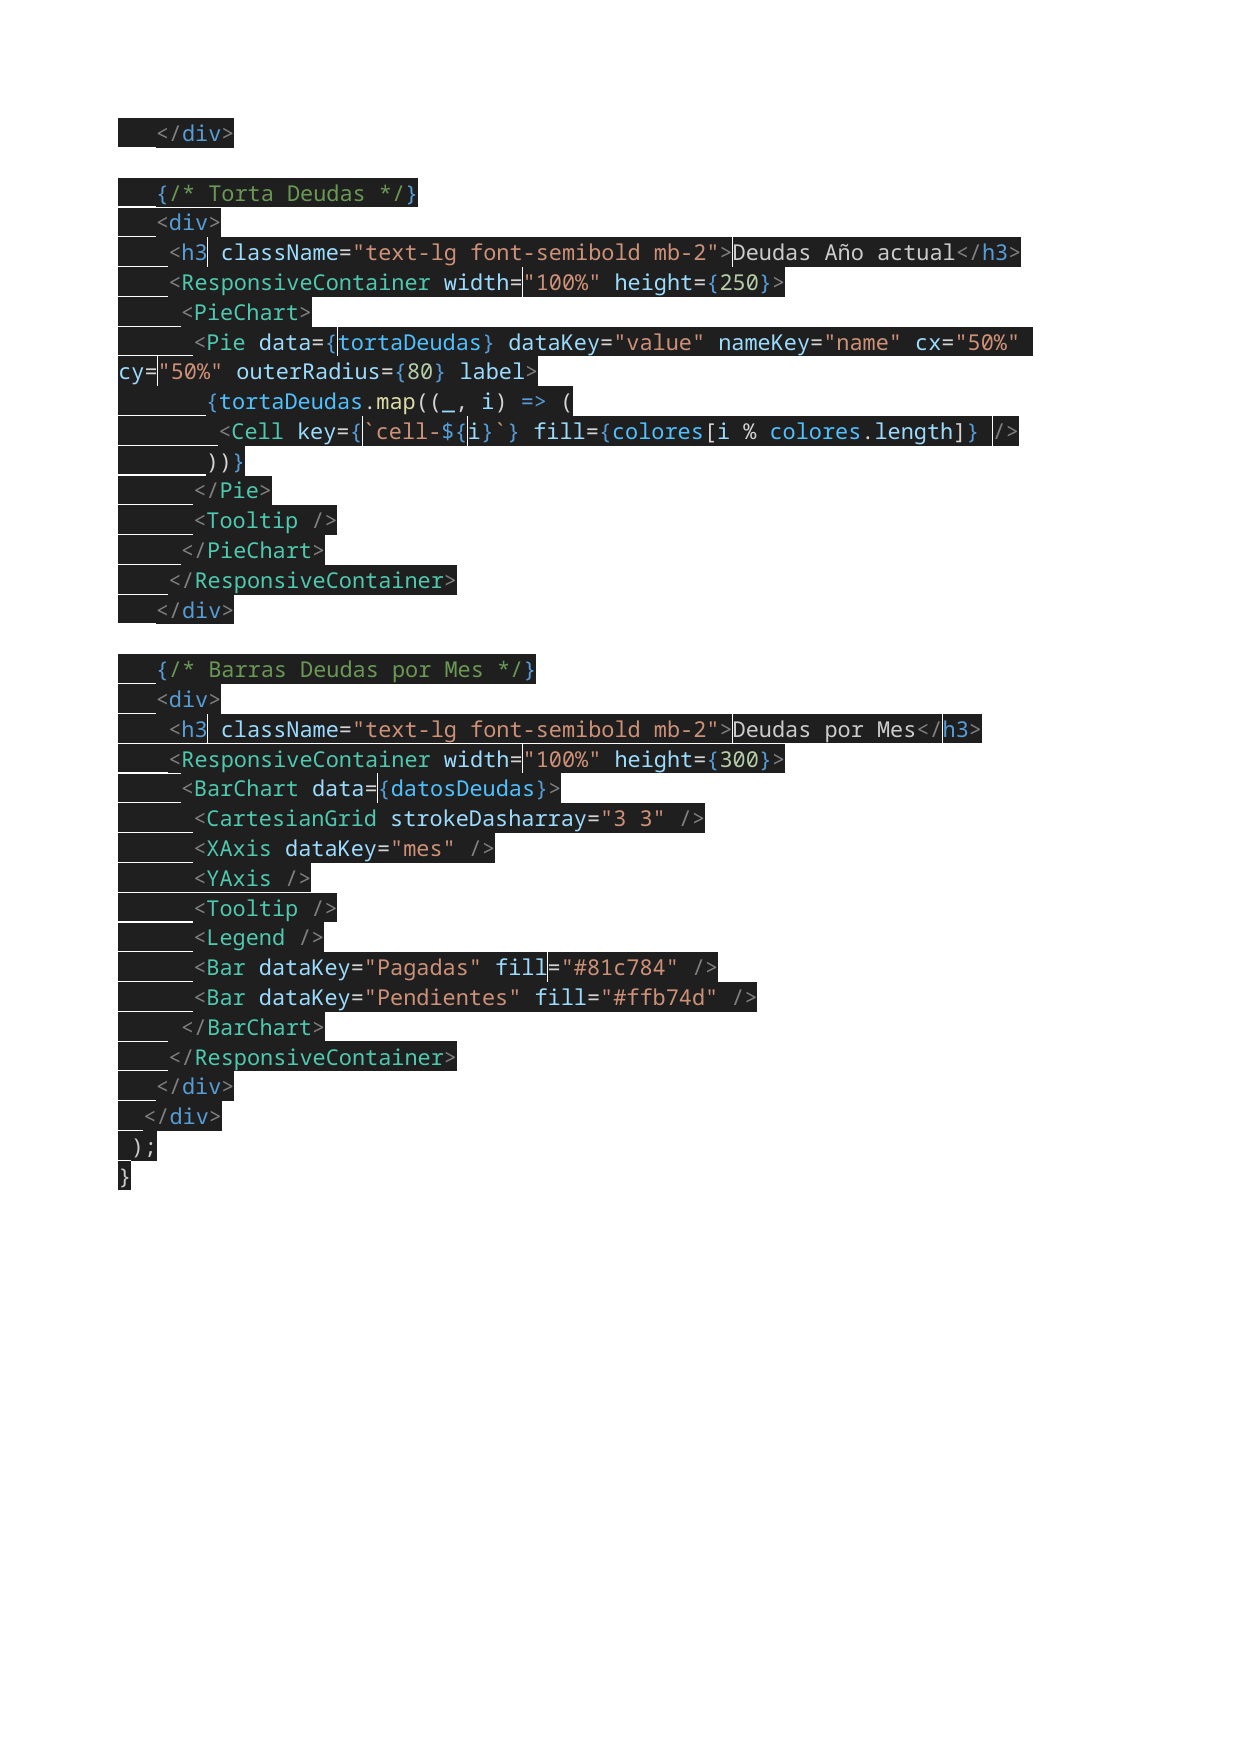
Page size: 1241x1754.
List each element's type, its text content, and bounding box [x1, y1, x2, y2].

text <ResponsiveContainer width="100%" height={250}> [118, 267, 1122, 297]
text <h3 className="text-lg font-semibold mb-2">Deudas Año actual</h3> [118, 237, 1122, 267]
text <div> [118, 207, 1122, 237]
text ); [118, 1131, 1122, 1161]
text <div> [118, 684, 1122, 714]
text <Pie data={tortaDeudas} dataKey="value" nameKey="name" cx="50%" cy="50%" outerRadius={80} label> [118, 327, 1122, 386]
text </div> [118, 595, 1122, 624]
text <YAxis /> [118, 863, 1122, 892]
text <Cell key={`cell-${i}`} fill={colores[i % colores.length]} /> [118, 416, 1122, 446]
text <h3 className="text-lg font-semibold mb-2">Deudas por Mes</h3> [118, 714, 1122, 743]
text <Tooltip /> [118, 892, 1122, 922]
text </PieChart> [118, 535, 1122, 565]
text {/* Barras Deudas por Mes */} [118, 654, 1122, 684]
text </div> [118, 118, 1122, 148]
text </BarChart> [118, 1012, 1122, 1041]
text </div> [118, 1101, 1122, 1131]
text {/* Torta Deudas */} [118, 178, 1122, 207]
text </Pie> [118, 476, 1122, 505]
text <Bar dataKey="Pendientes" fill="#ffb74d" /> [118, 982, 1122, 1012]
text <Legend /> [118, 922, 1122, 952]
text ))} [118, 446, 1122, 476]
text <BarChart data={datosDeudas}> [118, 773, 1122, 803]
text <Bar dataKey="Pagadas" fill="#81c784" /> [118, 952, 1122, 982]
text <CartesianGrid strokeDasharray="3 3" /> [118, 803, 1122, 833]
text </div> [118, 1071, 1122, 1101]
text </ResponsiveContainer> [118, 565, 1122, 595]
text <XAxis dataKey="mes" /> [118, 833, 1122, 863]
text <ResponsiveContainer width="100%" height={300}> [118, 743, 1122, 773]
text <PieChart> [118, 297, 1122, 327]
text </ResponsiveContainer> [118, 1041, 1122, 1071]
text <Tooltip /> [118, 505, 1122, 535]
text } [118, 1161, 1122, 1190]
text {tortaDeudas.map((_, i) => ( [118, 386, 1122, 416]
